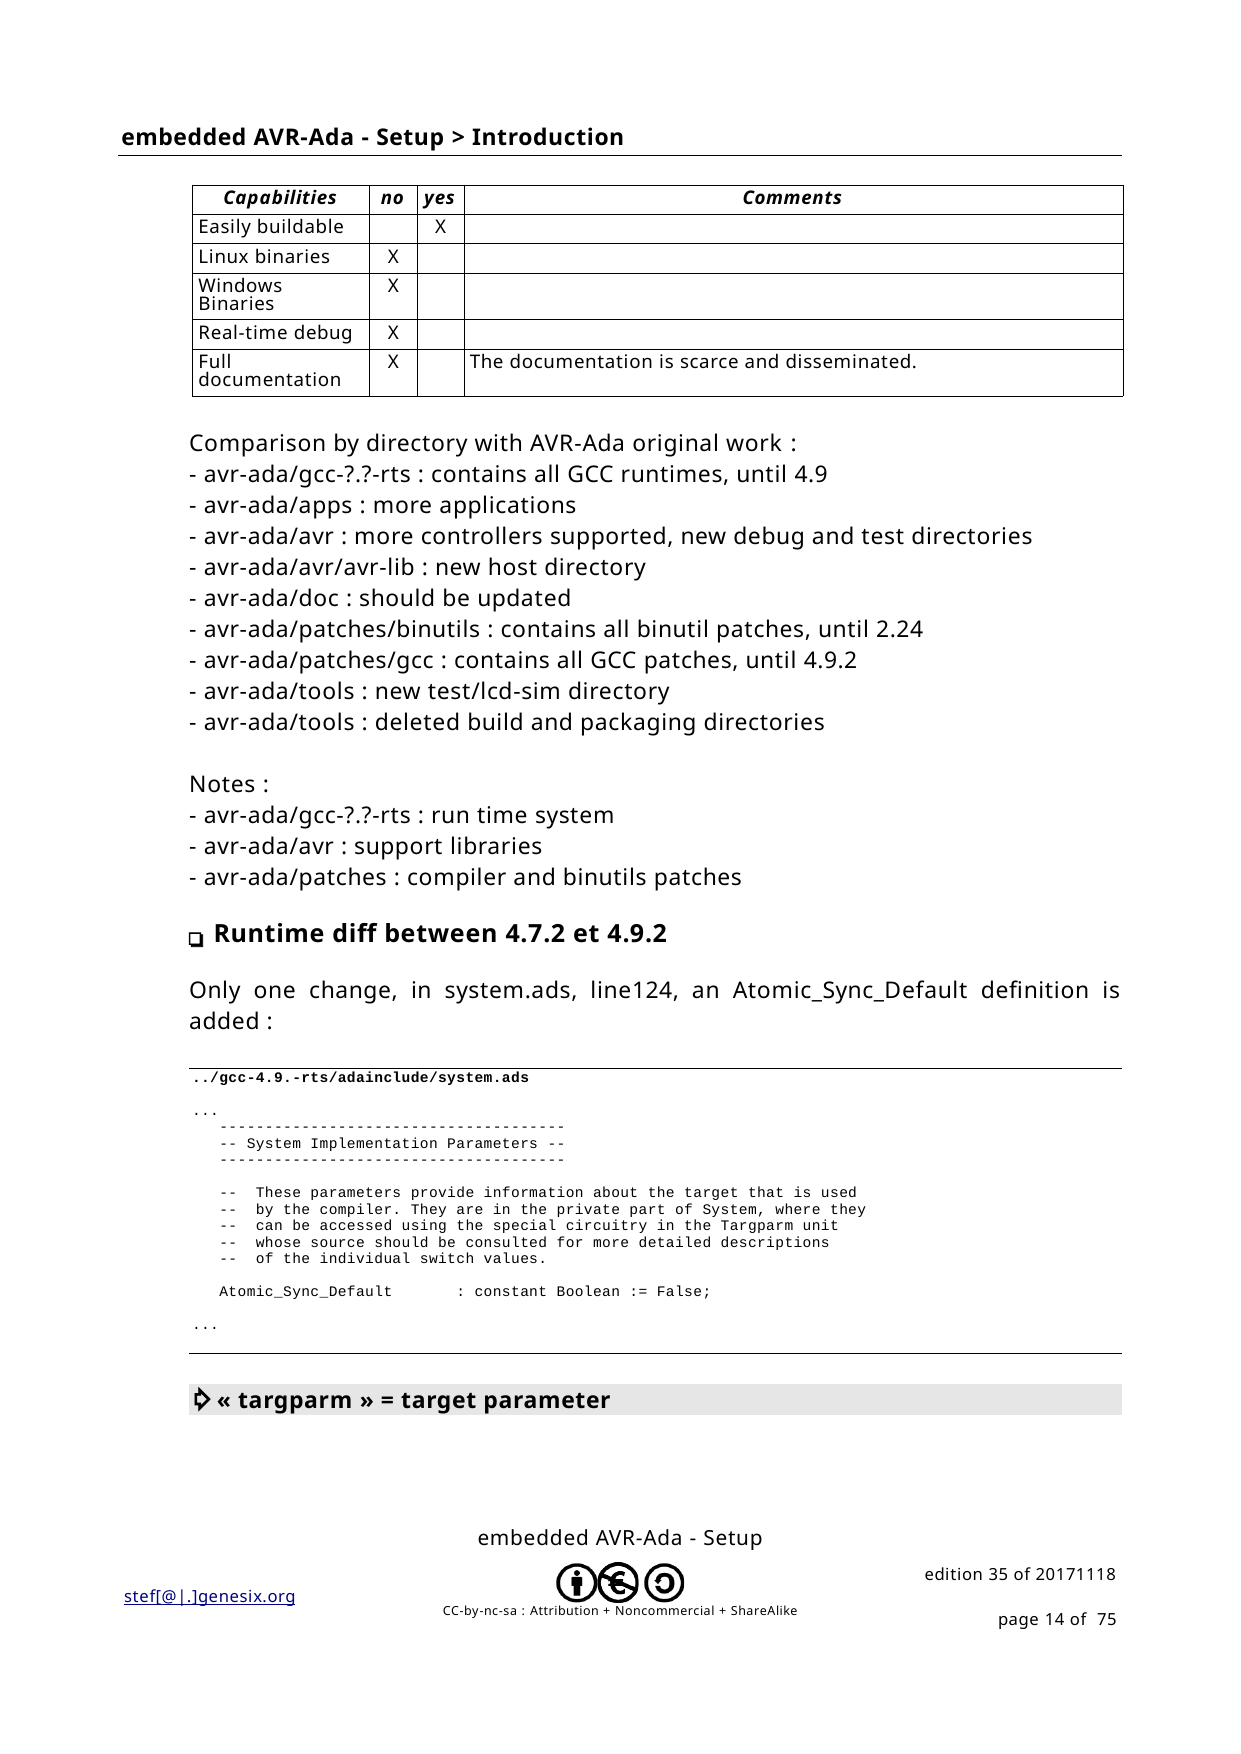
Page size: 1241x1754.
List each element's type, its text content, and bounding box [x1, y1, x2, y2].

text Comparison by directory with AVR-Ada original work : [189, 427, 1122, 458]
table_cell [370, 215, 417, 243]
table_cell [465, 274, 1123, 319]
table_header Comments [465, 186, 1123, 214]
table_cell Easily buildable [193, 215, 369, 243]
text - avr-ada/tools : deleted build and packaging directories [189, 706, 1122, 737]
table_cell X [370, 244, 417, 272]
text - avr-ada/tools : new test/lcd-sim directory [189, 675, 1122, 706]
table_header Capabilities [193, 186, 369, 214]
text - avr-ada/patches/gcc : contains all GCC patches, until 4.9.2 [189, 644, 1122, 675]
table_cell X [370, 274, 417, 319]
list ../gcc-4.9.-rts/adainclude/system.ads ... -------------------------------------- [189, 1069, 1122, 1133]
text Only one change, in system.ads, line124, an Atomic_Sync_Default definition is added : [189, 974, 1122, 1036]
list -- can be accessed using the special circuitry in the Targparm unit [189, 1216, 1122, 1232]
table_cell Linux binaries [193, 244, 369, 272]
picture [643, 1562, 685, 1603]
list -- whose source should be consulted for more detailed descriptions [189, 1232, 1122, 1248]
table_cell X [418, 215, 464, 243]
text - avr-ada/doc : should be updated [189, 582, 1122, 613]
table_cell Full documentation [193, 350, 369, 396]
text - avr-ada/avr : support libraries [189, 830, 1122, 861]
list -- by the compiler. They are in the private part of System, where they [189, 1199, 1122, 1216]
table_cell [465, 215, 1123, 243]
text - avr-ada/patches : compiler and binutils patches [189, 861, 1122, 892]
list -- These parameters provide information about the target that is used [189, 1183, 1122, 1199]
table_cell Windows Binaries [193, 274, 369, 319]
table_header no [370, 186, 417, 214]
table_cell [418, 350, 464, 396]
table_cell [418, 274, 464, 319]
table_header yes [418, 186, 464, 214]
table_cell X [370, 320, 417, 349]
text - avr-ada/avr/avr-lib : new host directory [189, 551, 1122, 582]
text - avr-ada/gcc-?.?-rts : contains all GCC runtimes, until 4.9 [189, 458, 1122, 489]
text - avr-ada/apps : more applications [189, 489, 1122, 520]
picture [555, 1562, 639, 1603]
text - avr-ada/avr : more controllers supported, new debug and test directories [189, 520, 1122, 551]
list « targparm » = target parameter [189, 1384, 1122, 1415]
table_cell [418, 244, 464, 272]
table_cell X [370, 350, 417, 396]
text - avr-ada/patches/binutils : contains all binutil patches, until 2.24 [189, 613, 1122, 644]
table_cell The documentation is scarce and disseminated. [465, 350, 1123, 396]
list Atomic_Sync_Default : constant Boolean := False; ... [189, 1281, 1122, 1353]
table_cell [465, 244, 1123, 272]
table_cell [465, 320, 1123, 349]
text Notes : [189, 768, 1122, 799]
table_cell [418, 320, 464, 349]
subtitle Runtime diff between 4.7.2 et 4.9.2 [189, 916, 1122, 962]
list -- System Implementation Parameters -- [189, 1133, 1122, 1150]
list -------------------------------------- [189, 1150, 1122, 1169]
text - avr-ada/gcc-?.?-rts : run time system [189, 799, 1122, 830]
table_cell Real-time debug [193, 320, 369, 349]
list -- of the individual switch values. [189, 1248, 1122, 1268]
